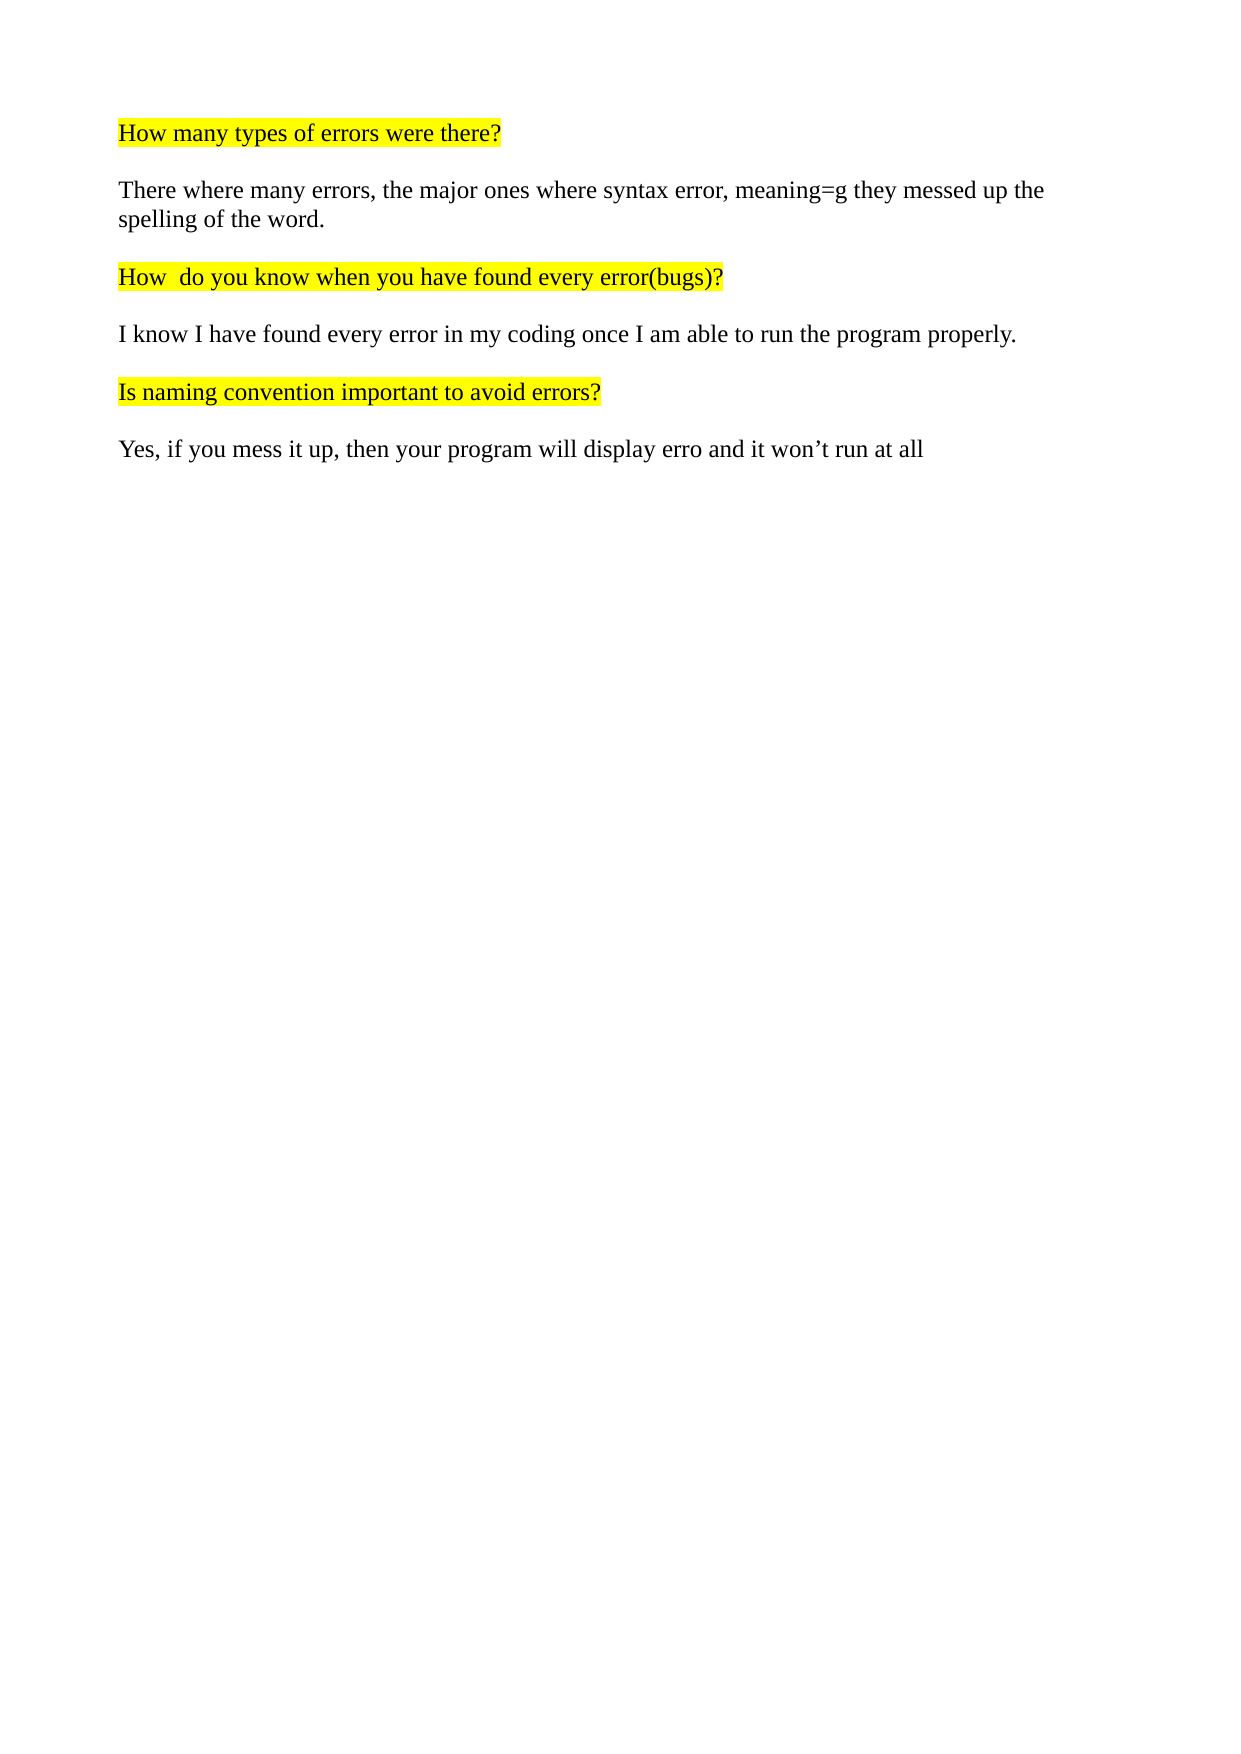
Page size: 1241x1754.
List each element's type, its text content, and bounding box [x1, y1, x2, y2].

text There where many errors, the major ones where syntax error, meaning=g they messed up the spelling of the word. [118, 176, 1122, 233]
text I know I have found every error in my coding once I am able to run the program properly. [118, 319, 1122, 348]
text How many types of errors were there? [118, 118, 1122, 147]
text Is naming convention important to avoid errors? [118, 377, 1122, 406]
text How do you know when you have found every error(bugs)? [118, 262, 1122, 291]
text Yes, if you mess it up, then your program will display erro and it won’t run at all [118, 434, 1122, 463]
